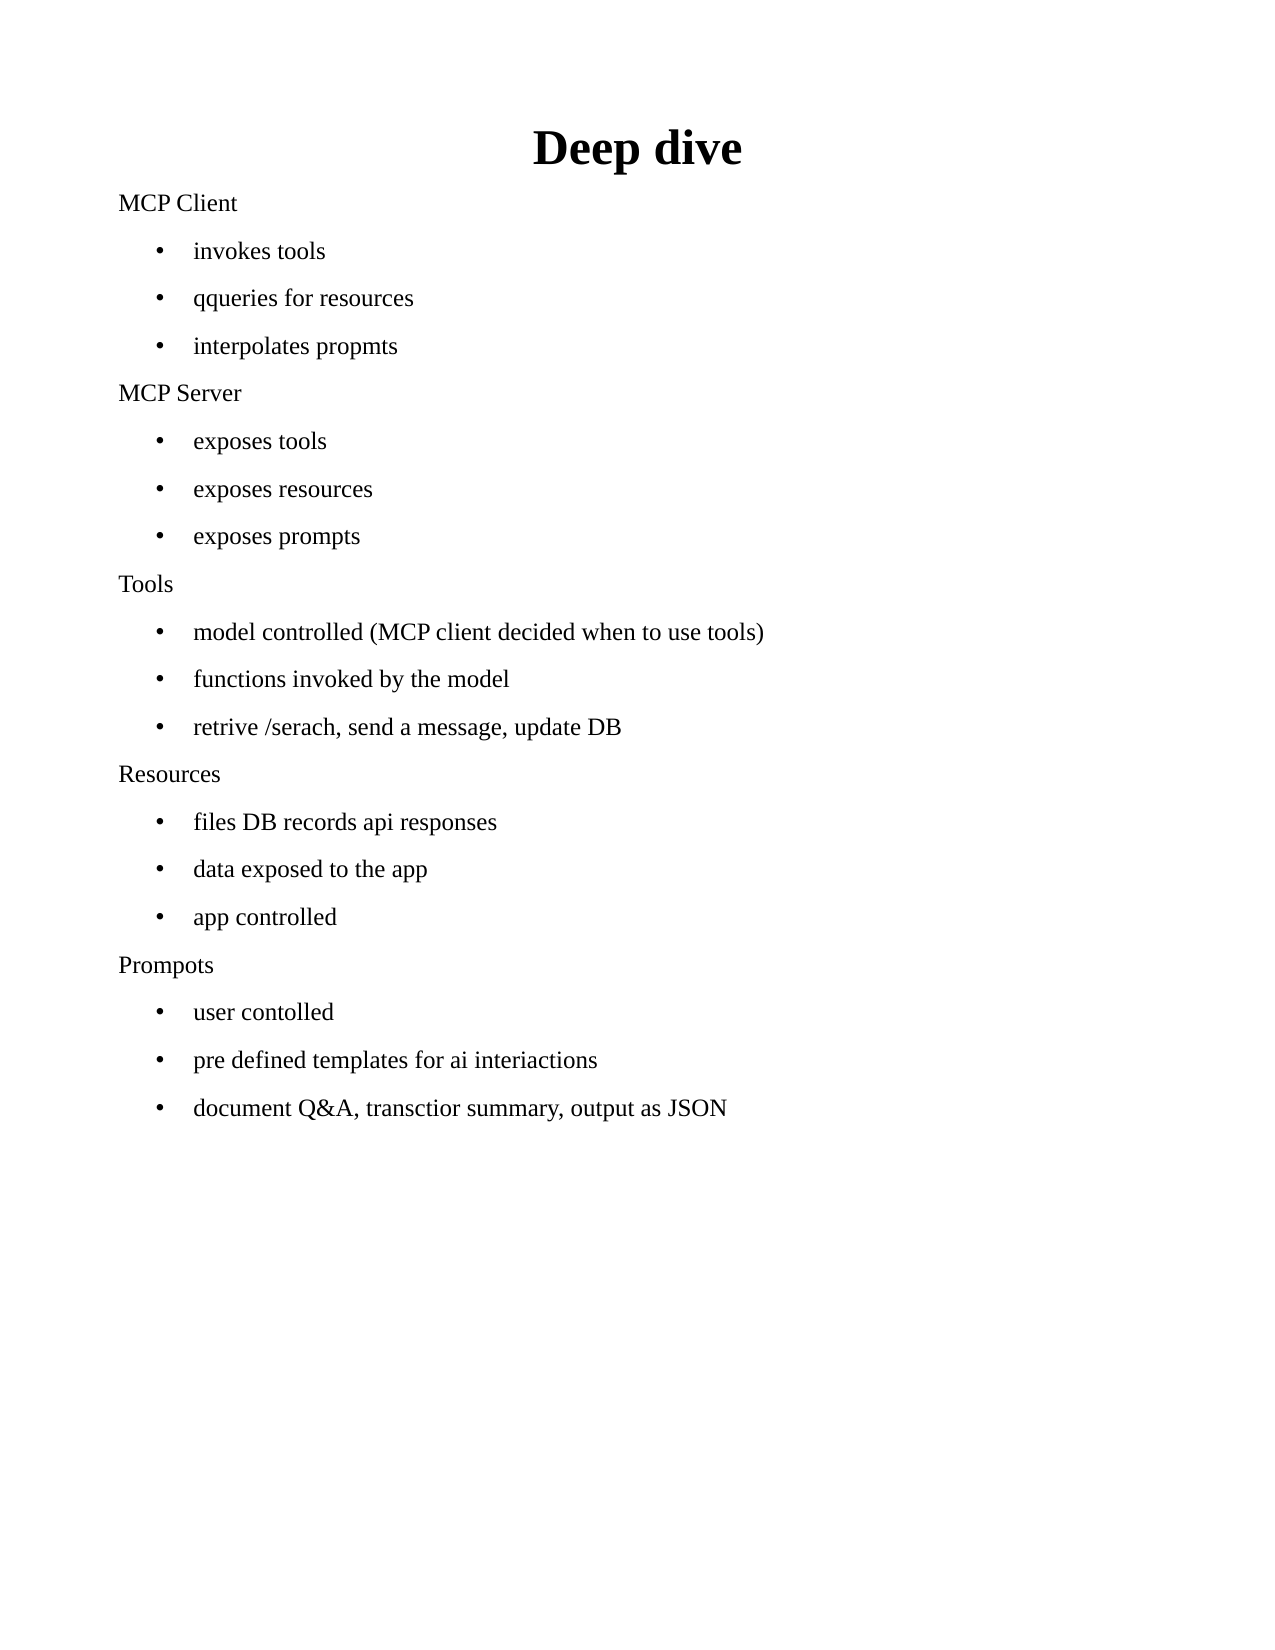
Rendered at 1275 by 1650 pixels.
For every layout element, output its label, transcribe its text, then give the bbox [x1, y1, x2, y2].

list pre defined templates for ai interiactions [156, 1045, 1157, 1074]
text Prompots [118, 950, 1157, 978]
list exposes resources [156, 474, 1157, 502]
list model controlled (MCP client decided when to use tools) [156, 617, 1157, 645]
text MCP Server [118, 378, 1157, 407]
list invokes tools [156, 236, 1157, 264]
list app controlled [156, 902, 1157, 931]
text MCP Client [118, 188, 1157, 217]
list user contolled [156, 997, 1157, 1026]
text Tools [118, 569, 1157, 598]
list functions invoked by the model [156, 664, 1157, 693]
list files DB records api responses [156, 807, 1157, 836]
list exposes tools [156, 426, 1157, 455]
text Resources [118, 759, 1157, 788]
subtitle Deep dive [118, 118, 1157, 176]
list retrive /serach, send a message, update DB [156, 712, 1157, 741]
list exposes prompts [156, 521, 1157, 550]
list interpolates propmts [156, 331, 1157, 360]
list document Q&A, transctior summary, output as JSON [156, 1093, 1157, 1121]
list qqueries for resources [156, 283, 1157, 312]
list data exposed to the app [156, 854, 1157, 883]
